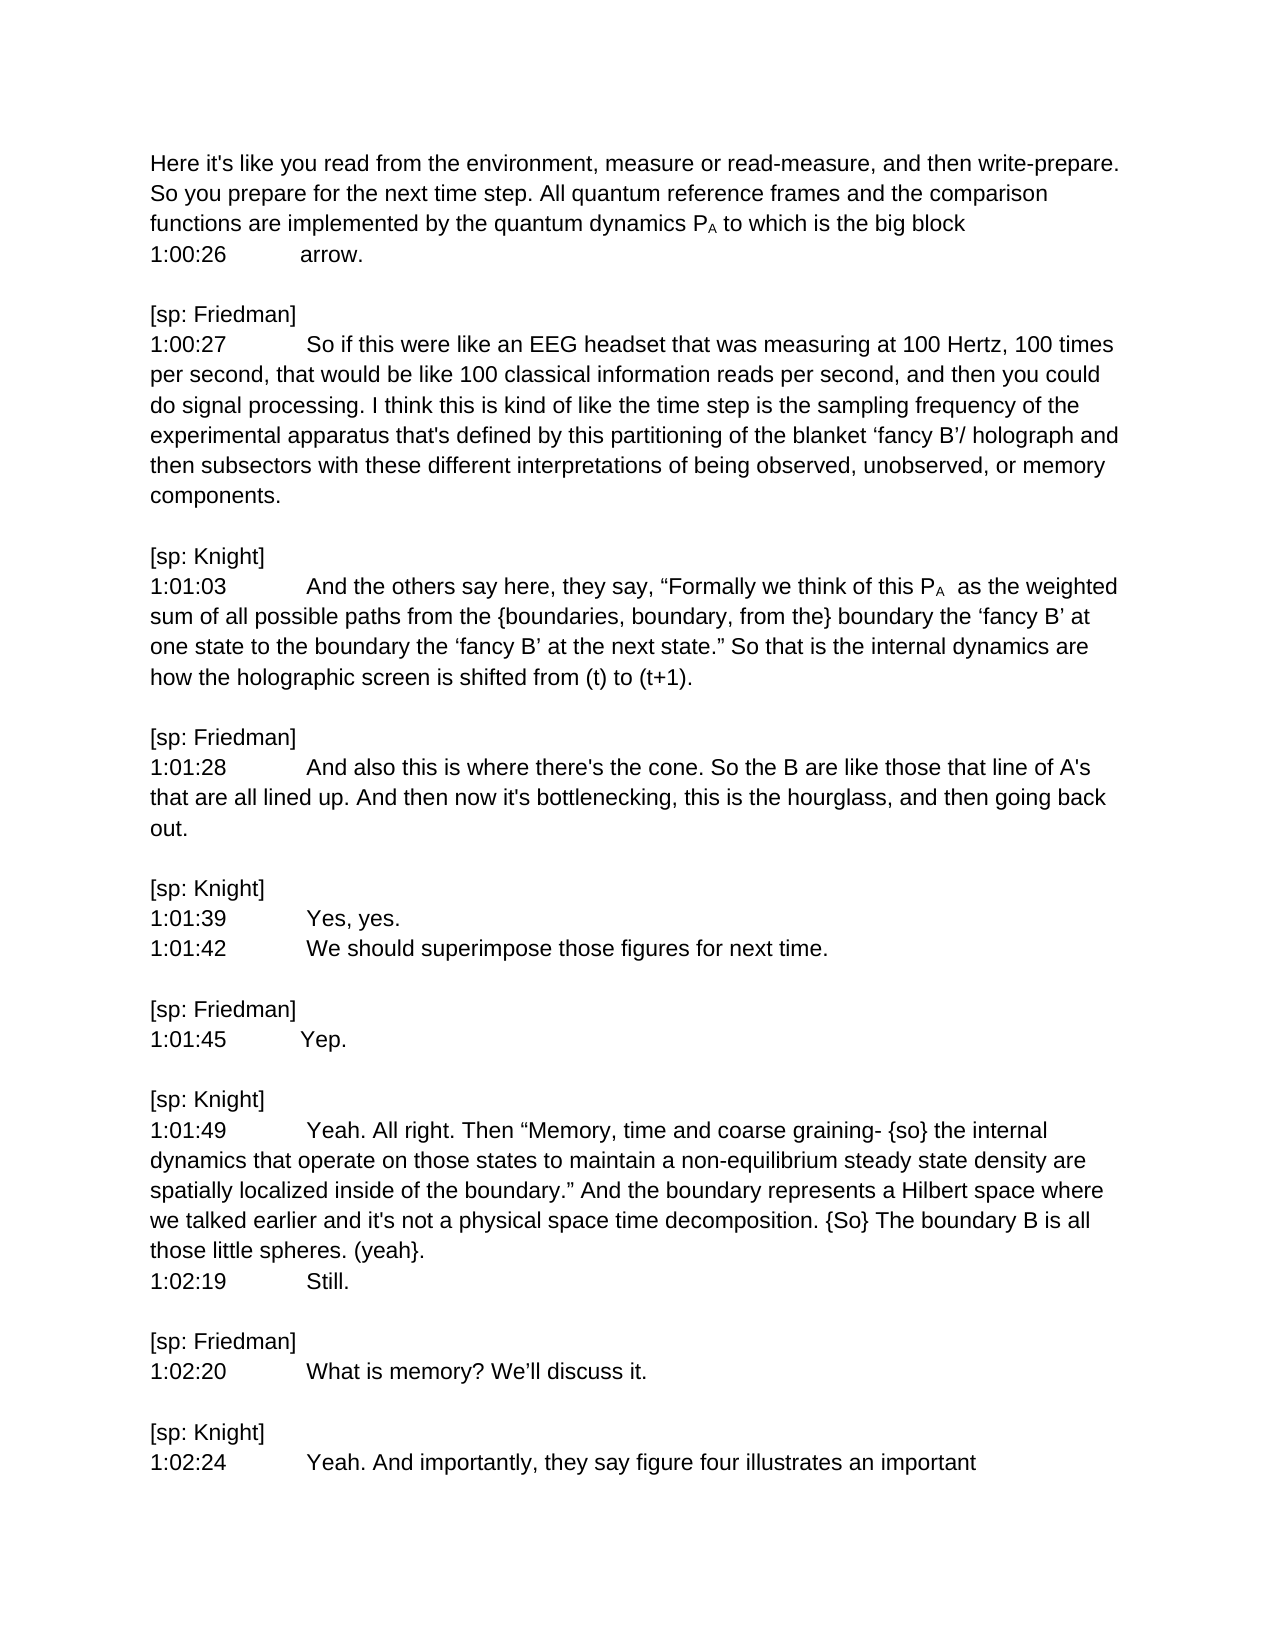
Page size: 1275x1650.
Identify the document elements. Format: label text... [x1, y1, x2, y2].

text 1:02:19 Still. [150, 1268, 1125, 1294]
text [sp: Knight] [150, 543, 1125, 569]
text Here it's like you read from the environment, measure or read-measure, and then write-prepare. So you prepare for the next time step. All quantum reference frames and the comparison functions are implemented by the quantum dynamics PA to which is the big block [150, 150, 1125, 237]
text [sp: Knight] [150, 1086, 1125, 1113]
text 1:00:26 arrow. [150, 241, 1125, 267]
text 1:02:20 What is memory? We’ll discuss it. [150, 1358, 1125, 1385]
text 1:01:42 We should superimpose those figures for next time. [150, 935, 1125, 962]
text [sp: Friedman] [150, 724, 1125, 750]
text [sp: Friedman] [150, 301, 1125, 327]
text [sp: Knight] [150, 875, 1125, 901]
text 1:01:45 Yep. [150, 1026, 1125, 1052]
text 1:00:27 So if this were like an EEG headset that was measuring at 100 Hertz, 100 times per second, that would be like 100 classical information reads per second, and then you could do signal processing. I think this is kind of like the time step is the sampling frequency of the experimental apparatus that's defined by this partitioning of the blanket ‘fancy B’/ holograph and then subsectors with these different interpretations of being observed, unobserved, or memory components. [150, 331, 1125, 509]
text 1:01:49 Yeah. All right. Then “Memory, time and coarse graining- {so} the internal dynamics that operate on those states to maintain a non-equilibrium steady state density are spatially localized inside of the boundary.” And the boundary represents a Hilbert space where we talked earlier and it's not a physical space time decomposition. {So} The boundary B is all those little spheres. (yeah}. [150, 1117, 1125, 1264]
text [sp: Knight] [150, 1419, 1125, 1445]
text 1:01:39 Yes, yes. [150, 905, 1125, 932]
text 1:01:03 And the others say here, they say, “Formally we think of this PA as the weighted sum of all possible paths from the {boundaries, boundary, from the} boundary the ‘fancy B’ at one state to the boundary the ‘fancy B’ at the next state.” So that is the internal dynamics are how the holographic screen is shifted from (t) to (t+1). [150, 573, 1125, 690]
text [sp: Friedman] [150, 996, 1125, 1022]
text 1:01:28 And also this is where there's the cone. So the B are like those that line of A's that are all lined up. And then now it's bottlenecking, this is the hourglass, and then going back out. [150, 754, 1125, 841]
text 1:02:24 Yeah. And importantly, they say figure four illustrates an important [150, 1449, 1125, 1475]
text [sp: Friedman] [150, 1328, 1125, 1354]
